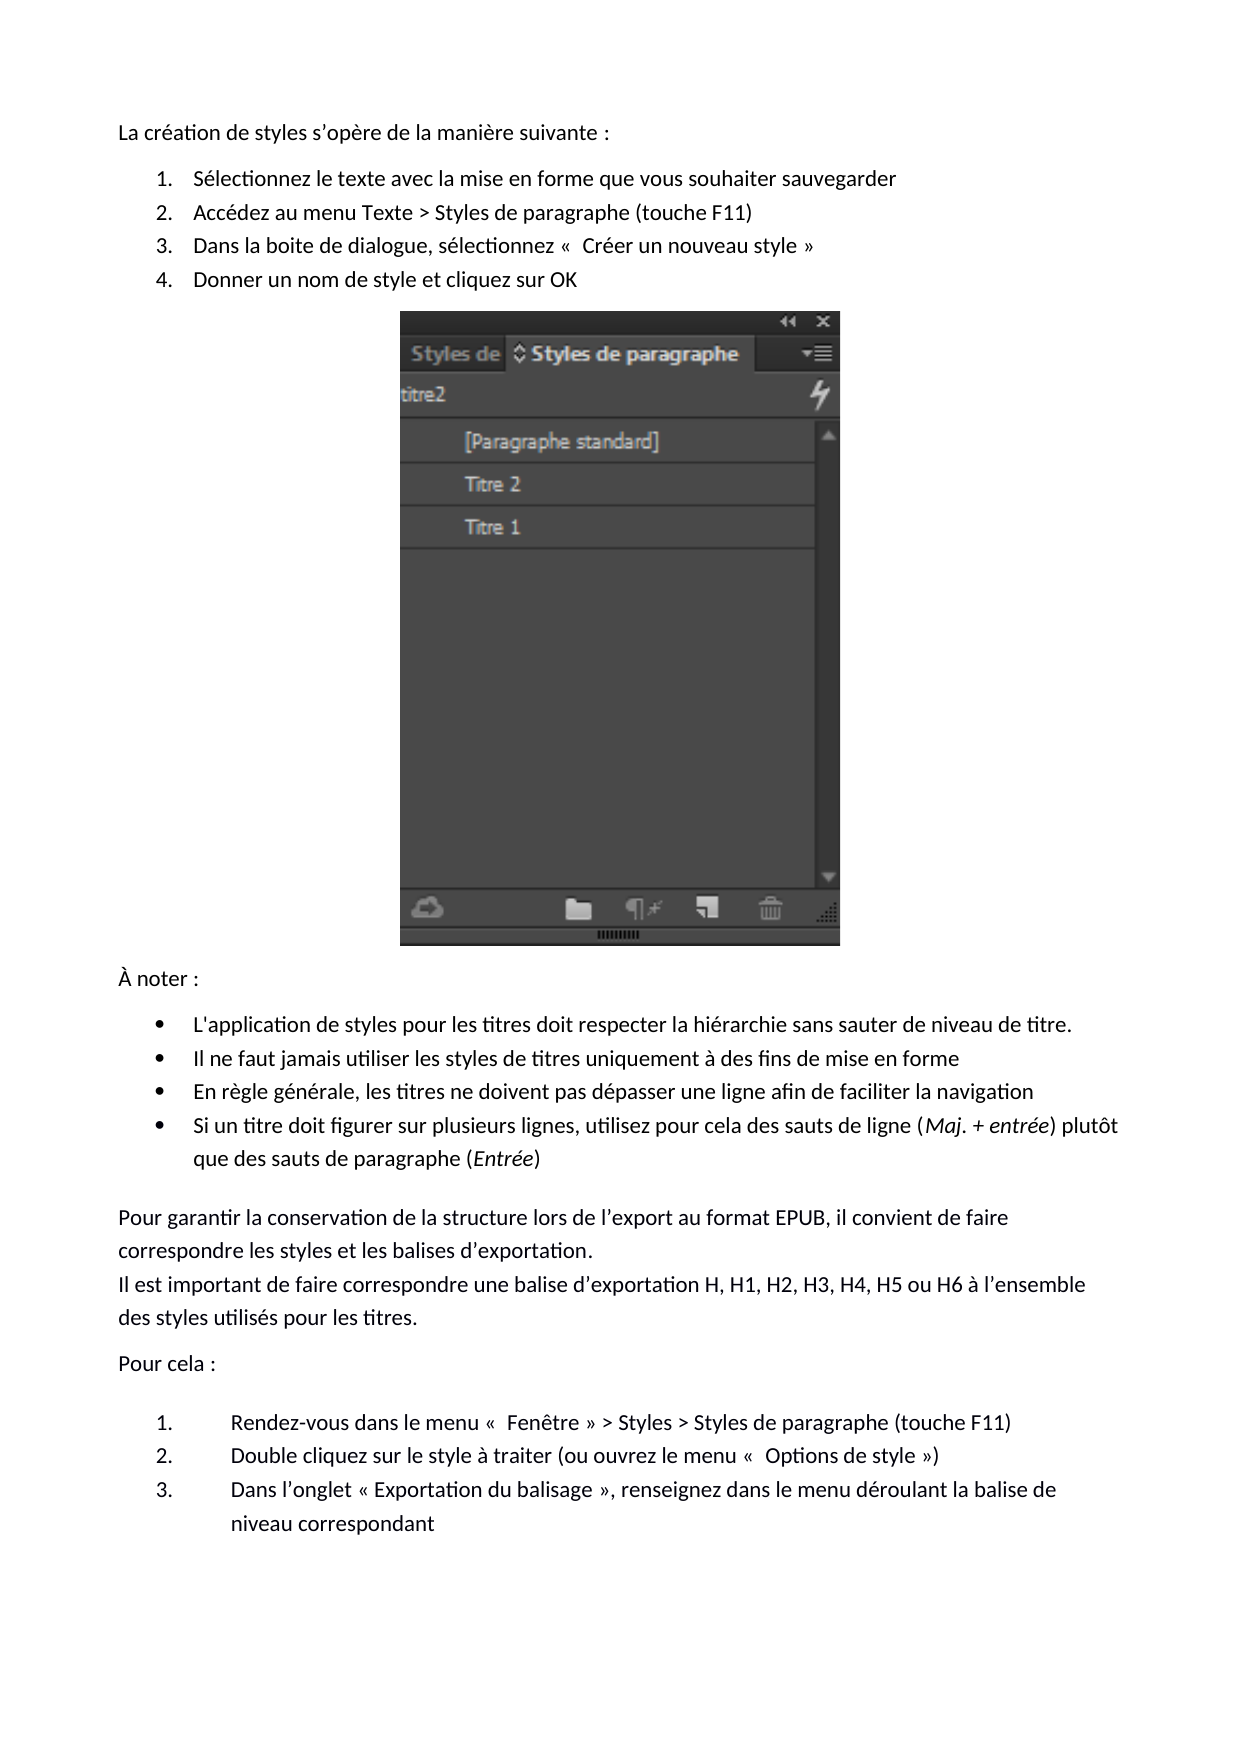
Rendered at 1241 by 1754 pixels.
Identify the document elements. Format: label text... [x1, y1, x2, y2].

list Double cliquez sur le style à traiter (ou ouvrez le menu « Options de style ») [156, 1442, 1122, 1470]
text à noter : [118, 964, 1122, 992]
picture [400, 311, 841, 946]
list Accédez au menu Texte > Styles de paragraphe (touche F11) [156, 198, 1122, 226]
text Il est important de faire correspondre une balise d’exportation H, H1, H2, H3, H4, H5 ou H6 à l’ensemble des styles utilisés pour les titres. [118, 1270, 1122, 1332]
list Dans la boite de dialogue, sélectionnez « Créer un nouveau style » [156, 231, 1122, 259]
list L'application de styles pour les titres doit respecter la hiérarchie sans sauter de niveau de titre. [156, 1010, 1122, 1038]
text Pour cela : [118, 1349, 1122, 1378]
list Rendez-vous dans le menu « Fenêtre » > Styles > Styles de paragraphe (touche F11) [156, 1408, 1122, 1436]
list Sélectionnez le texte avec la mise en forme que vous souhaiter sauvegarder [156, 164, 1122, 192]
list Il ne faut jamais utiliser les styles de titres uniquement à des fins de mise en forme [156, 1044, 1122, 1072]
list Donner un nom de style et cliquez sur OK [156, 265, 1122, 293]
list En règle générale, les titres ne doivent pas dépasser une ligne afin de faciliter la navigation [156, 1077, 1122, 1105]
list Si un titre doit figurer sur plusieurs lignes, utilisez pour cela des sauts de ligne (Maj. + entrée) plutôt que des sauts de paragraphe (Entrée) [156, 1111, 1122, 1172]
text La création de styles s’opère de la manière suivante : [118, 118, 1122, 146]
list Dans l’onglet « Exportation du balisage », renseignez dans le menu déroulant la balise de niveau correspondant [156, 1475, 1122, 1537]
text Pour garantir la conservation de la structure lors de l’export au format EPUB, il convient de faire correspondre les styles et les balises d’exportation. [118, 1203, 1122, 1264]
